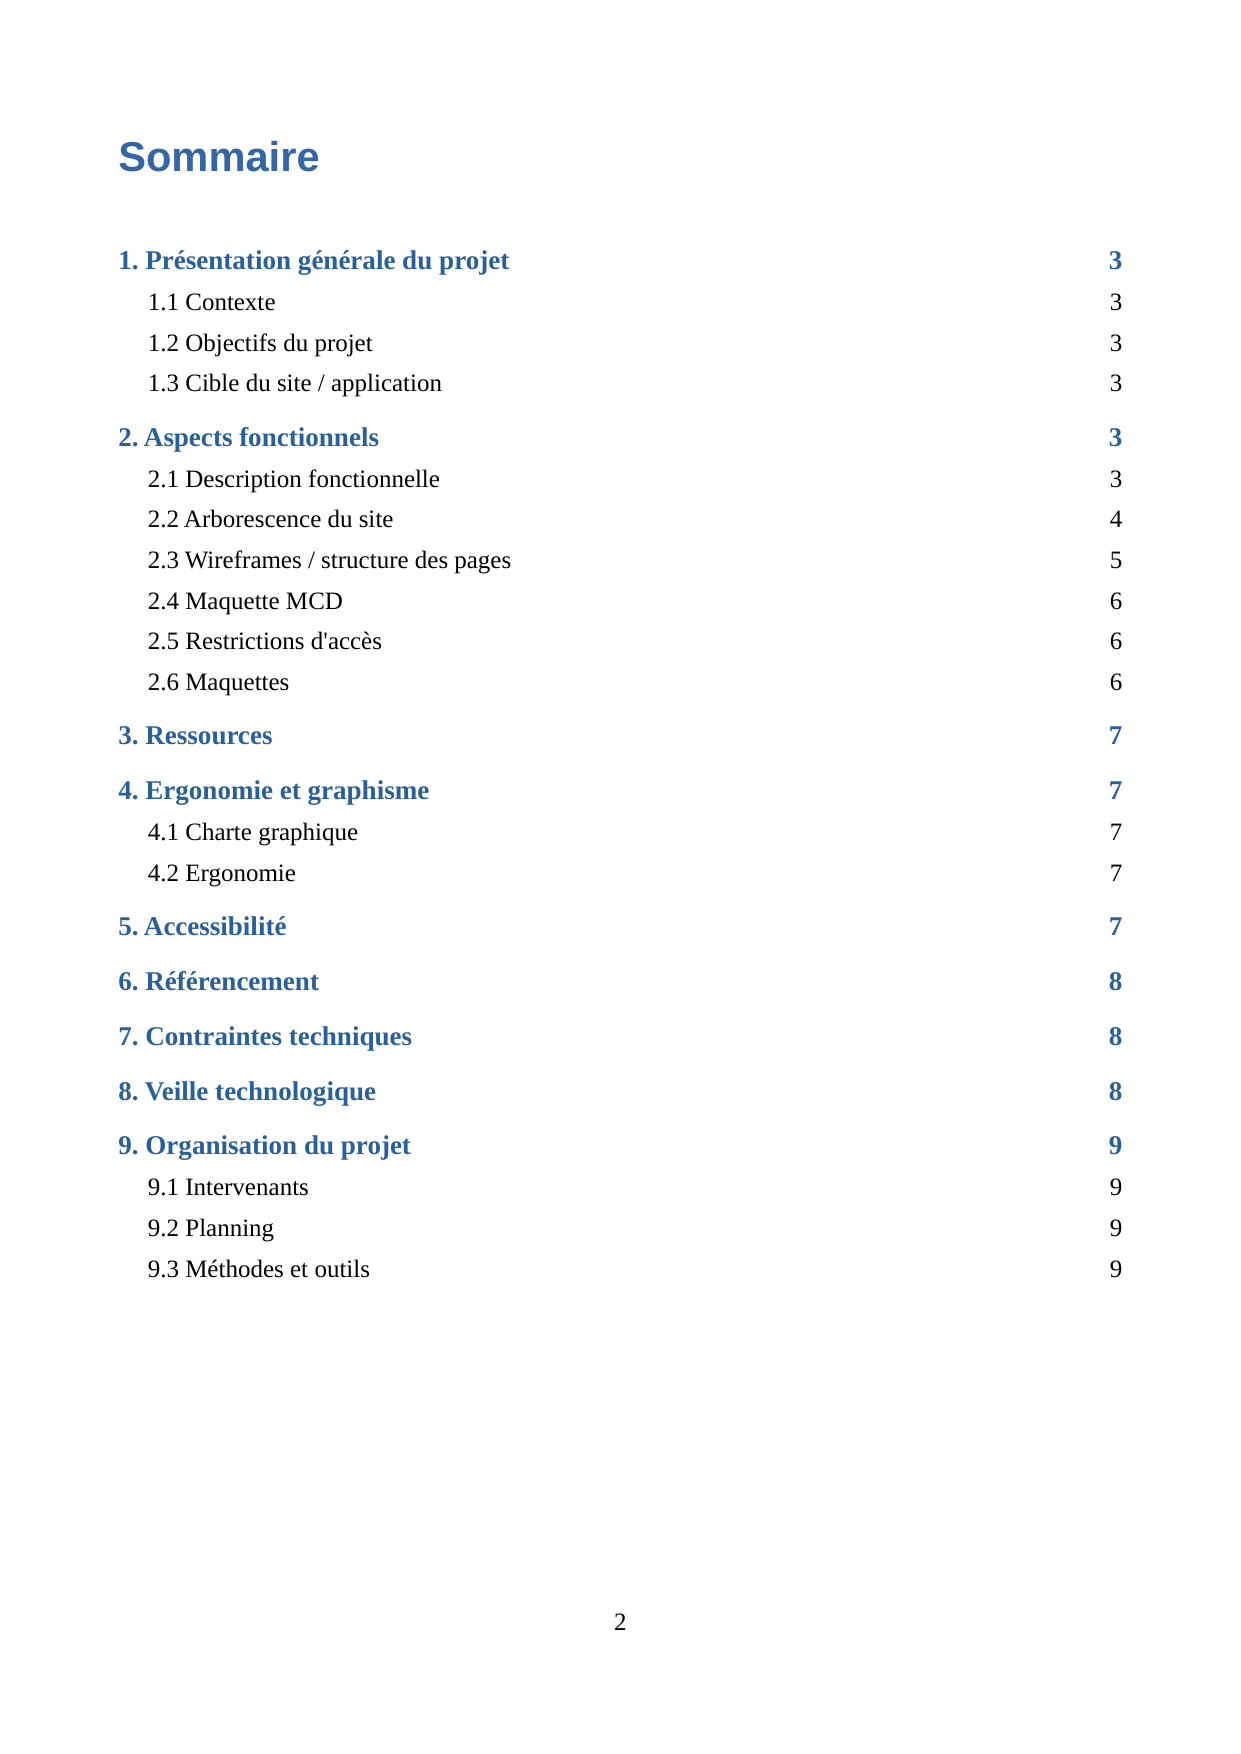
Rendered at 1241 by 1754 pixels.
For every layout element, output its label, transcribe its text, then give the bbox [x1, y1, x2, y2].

text 2.1 Description fonctionnelle 3 [148, 464, 1122, 493]
text 4.1 Charte graphique 7 [148, 817, 1122, 846]
text 9.2 Planning 9 [148, 1213, 1122, 1242]
text 2.6 Maquettes 6 [148, 667, 1122, 696]
text 9. Organisation du projet 9 [118, 1129, 1122, 1161]
text 4. Ergonomie et graphisme 7 [118, 774, 1122, 805]
text 9.3 Méthodes et outils 9 [148, 1254, 1122, 1282]
text 1. Présentation générale du projet 3 [118, 244, 1122, 275]
text 2. Aspects fonctionnels 3 [118, 421, 1122, 452]
text 1.3 Cible du site / application 3 [148, 368, 1122, 397]
text 8. Veille technologique 8 [118, 1075, 1122, 1106]
text 9.1 Intervenants 9 [148, 1172, 1122, 1201]
text 4.2 Ergonomie 7 [148, 858, 1122, 887]
text 2.2 Arborescence du site 4 [148, 504, 1122, 533]
text 1.1 Contexte 3 [148, 287, 1122, 316]
text 2.4 Maquette MCD 6 [148, 586, 1122, 614]
text 7. Contraintes techniques 8 [118, 1020, 1122, 1051]
text 6. Référencement 8 [118, 965, 1122, 996]
text 3. Ressources 7 [118, 719, 1122, 751]
text 2.5 Restrictions d'accès 6 [148, 626, 1122, 655]
subtitle Sommaire [118, 133, 1122, 181]
text 1.2 Objectifs du projet 3 [148, 328, 1122, 357]
text 2.3 Wireframes / structure des pages 5 [148, 545, 1122, 574]
text 5. Accessibilité 7 [118, 910, 1122, 941]
